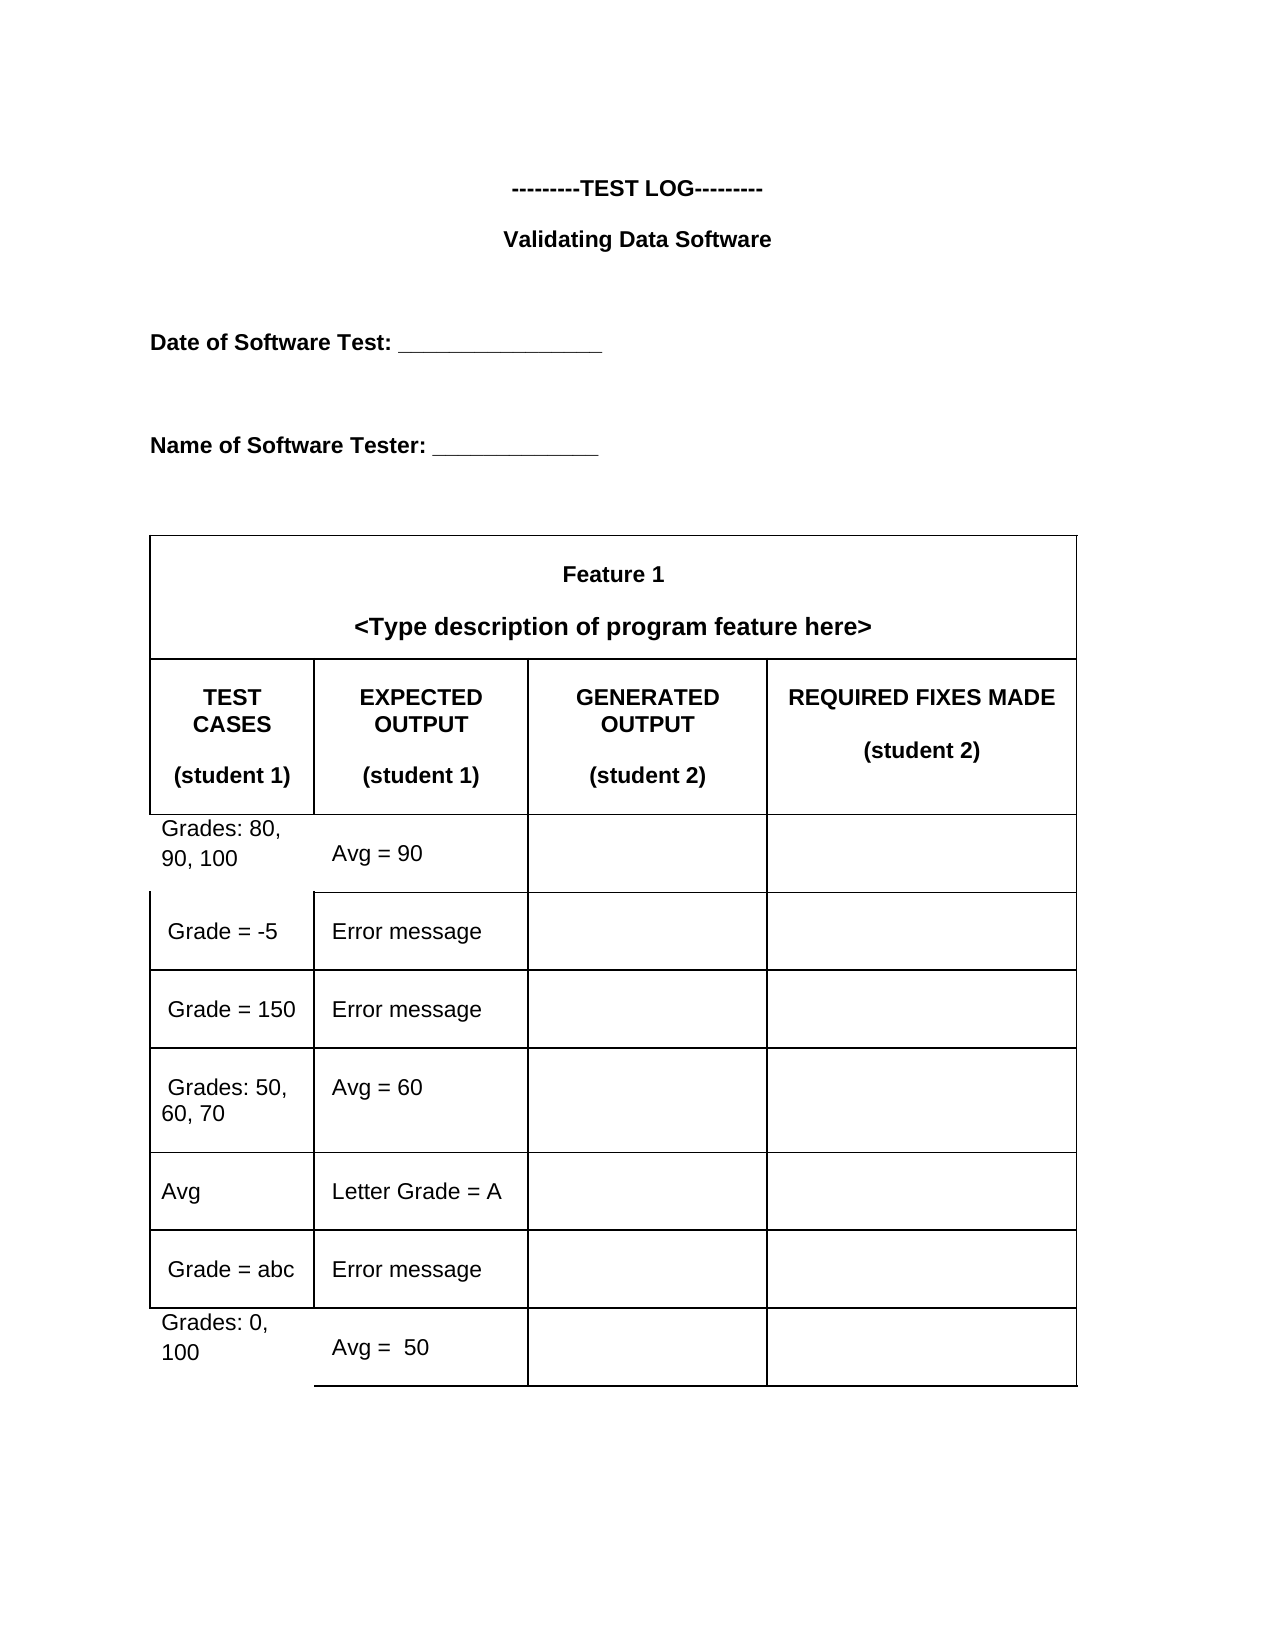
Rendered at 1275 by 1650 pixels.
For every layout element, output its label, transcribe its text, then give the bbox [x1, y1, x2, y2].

table_cell [768, 1309, 1076, 1385]
text Validating Data Software [150, 226, 1125, 253]
table_cell Grades: 80, 90, 100 [150, 815, 314, 891]
text Name of Software Tester: _____________ [150, 432, 1125, 458]
table_cell Error message [315, 893, 527, 969]
text ---------TEST LOG--------- [150, 175, 1125, 201]
table_cell Grade = abc [151, 1231, 313, 1307]
table_header Feature 1 <Type description of program feature here> [151, 536, 1076, 658]
table_cell [768, 1153, 1076, 1229]
table_cell Grade = -5 [151, 891, 313, 969]
table_cell [768, 893, 1076, 969]
table_cell [768, 815, 1076, 891]
table_cell [529, 1231, 766, 1307]
table_cell [529, 1153, 766, 1229]
table_cell TEST CASES (student 1) [151, 660, 313, 813]
table_cell [768, 1231, 1076, 1307]
table_cell GENERATED OUTPUT (student 2) [529, 660, 766, 813]
text Date of Software Test: ________________ [150, 329, 1125, 355]
table_cell [529, 1049, 766, 1151]
table_cell [768, 971, 1076, 1047]
table_cell Letter Grade = A [315, 1153, 527, 1229]
table_cell Avg = 50 [314, 1309, 527, 1385]
table_cell [768, 1049, 1076, 1151]
table_cell [529, 815, 766, 891]
table_cell Error message [315, 971, 527, 1047]
table_cell Grades: 0, 100 [150, 1309, 314, 1385]
table_cell REQUIRED FIXES MADE (student 2) [768, 660, 1076, 813]
table_cell Error message [315, 1231, 527, 1307]
table_cell EXPECTED OUTPUT (student 1) [315, 660, 527, 813]
table_cell Avg = 60 [315, 1049, 527, 1151]
table_cell [529, 971, 766, 1047]
table_cell [529, 1309, 766, 1385]
table_cell [529, 893, 766, 969]
table_cell Grades: 50, 60, 70 [151, 1049, 313, 1151]
table_cell Avg [151, 1153, 313, 1229]
table_cell Grade = 150 [151, 971, 313, 1047]
table_cell Avg = 90 [314, 815, 527, 891]
